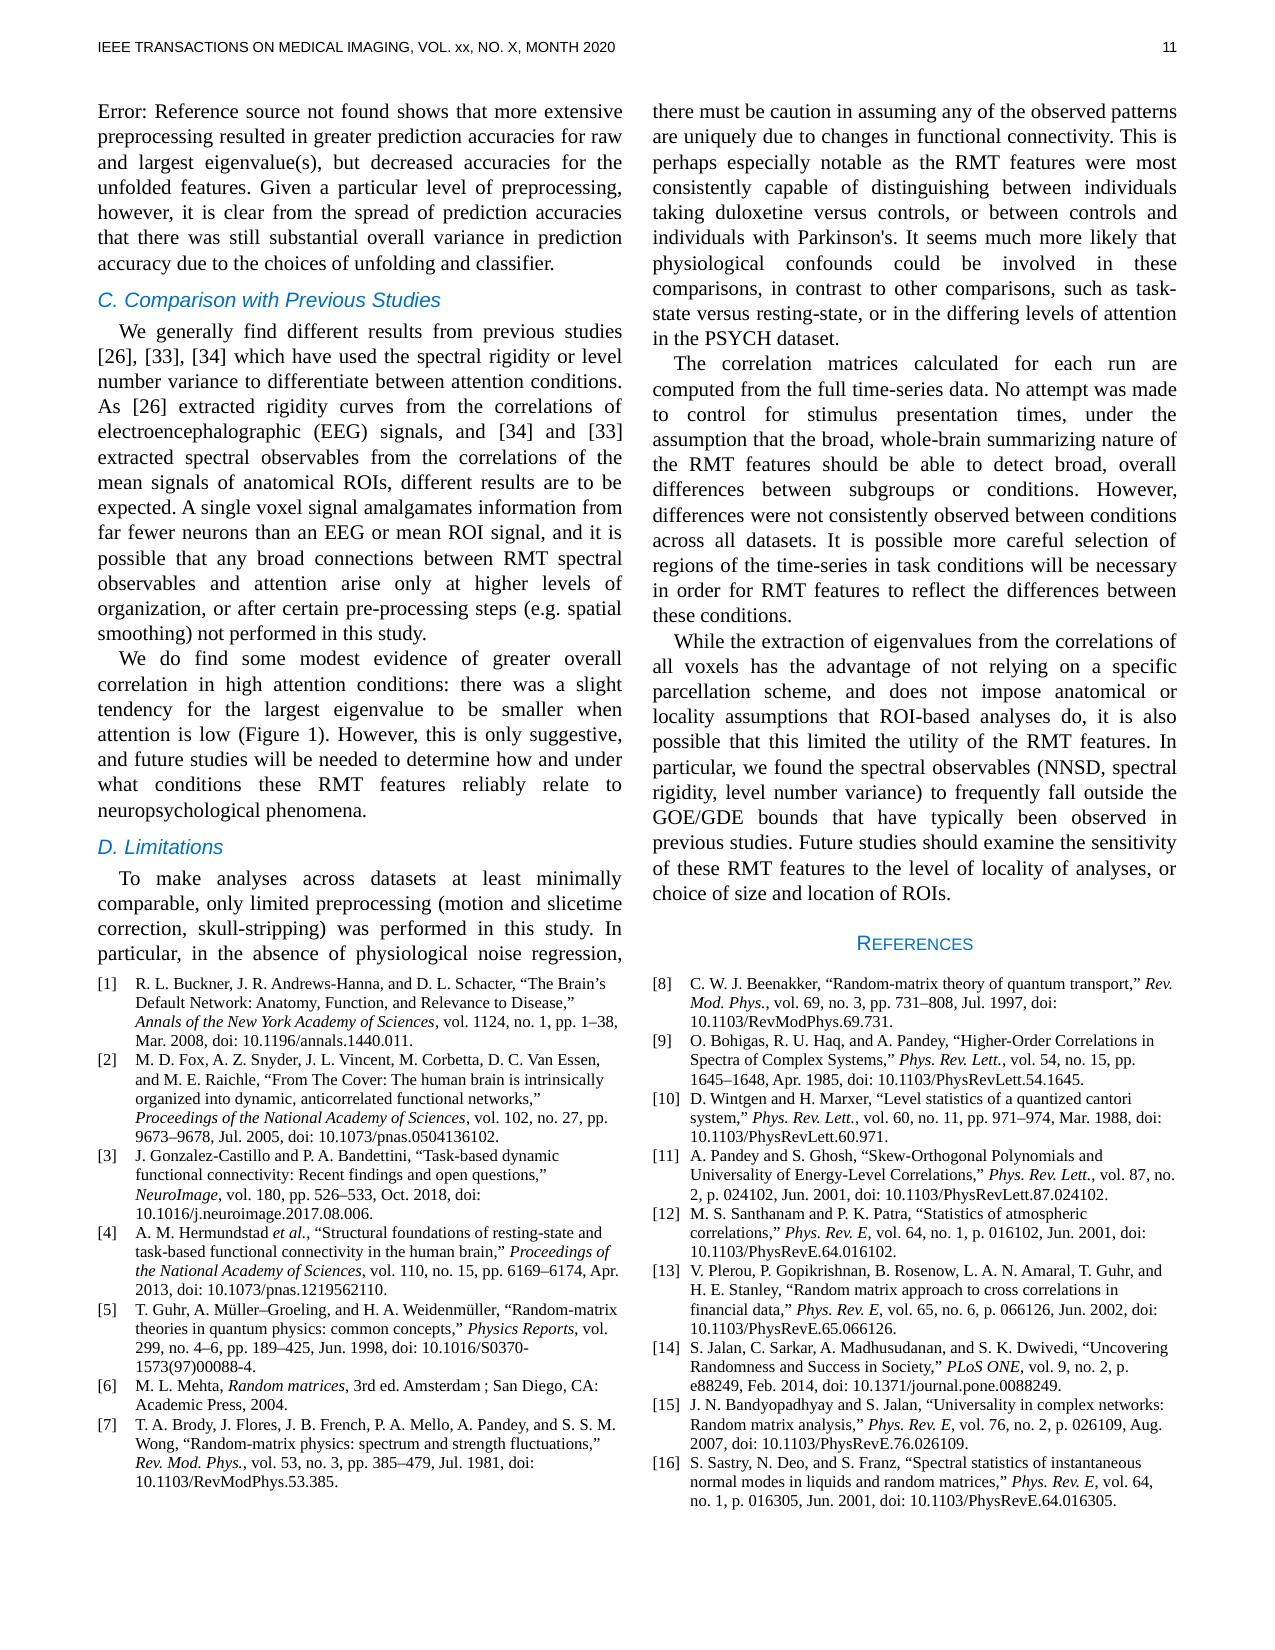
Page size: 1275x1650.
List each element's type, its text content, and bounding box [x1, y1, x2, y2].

text While the extraction of eigenvalues from the correlations of all voxels has the advantage of not relying on a specific parcellation scheme, and does not impose anatomical or locality assumptions that ROI-based analyses do, it is also possible that this limited the utility of the RMT features. In particular, we found the spectral observables (NNSD, spectral rigidity, level number variance) to frequently fall outside the GOE/GDE bounds that have typically been observed in previous studies. Future studies should examine the sensitivity of these RMT features to the level of locality of analyses, or choice of size and location of ROIs. [652, 629, 1178, 905]
subtitle References [652, 931, 1178, 955]
text To make analyses across datasets at least minimally comparable, only limited preprocessing (motion and slicetime correction, skull-stripping) was performed in this study. In particular, in the absence of physiological noise regression, [97, 866, 623, 965]
text [7] T. A. Brody, J. Flores, J. B. French, P. A. Mello, A. Pandey, and S. S. M. Wong, “Random-matrix physics: spectrum and strength fluctuations,” Rev. Mod. Phys., vol. 53, no. 3, pp. 385–479, Jul. 1981, doi: 10.1103/RevModPhys.53.385. [97, 1414, 623, 1491]
text Similar patterns were observed in the PARK dataset. Figure 2 shows that more extensive preprocessing resulted in greater prediction accuracies for raw and largest eigenvalue(s), but decreased accuracies for the unfolded features. Given a particular level of preprocessing, however, it is clear from the spread of prediction accuracies that there was still substantial overall variance in prediction accuracy due to the choices of unfolding and classifier. [97, 99, 623, 274]
text [13] V. Plerou, P. Gopikrishnan, B. Rosenow, L. A. N. Amaral, T. Guhr, and H. E. Stanley, “Random matrix approach to cross correlations in financial data,” Phys. Rev. E, vol. 65, no. 6, p. 066126, Jun. 2002, doi: 10.1103/PhysRevE.65.066126. [652, 1261, 1178, 1338]
text The correlation matrices calculated for each run are computed from the full time-series data. No attempt was made to control for stimulus presentation times, under the assumption that the broad, whole-brain summarizing nature of the RMT features should be able to detect broad, overall differences between subgroups or conditions. However, differences were not consistently observed between conditions across all datasets. It is possible more careful selection of regions of the time-series in task conditions will be necessary in order for RMT features to reflect the differences between these conditions. [652, 351, 1178, 627]
text [1] R. L. Buckner, J. R. Andrews-Hanna, and D. L. Schacter, “The Brain’s Default Network: Anatomy, Function, and Relevance to Disease,” Annals of the New York Academy of Sciences, vol. 1124, no. 1, pp. 1–38, Mar. 2008, doi: 10.1196/annals.1440.011. [97, 973, 623, 1050]
text [3] J. Gonzalez-Castillo and P. A. Bandettini, “Task-based dynamic functional connectivity: Recent findings and open questions,” NeuroImage, vol. 180, pp. 526–533, Oct. 2018, doi: 10.1016/j.neuroimage.2017.08.006. [97, 1146, 623, 1223]
text [10] D. Wintgen and H. Marxer, “Level statistics of a quantized cantori system,” Phys. Rev. Lett., vol. 60, no. 11, pp. 971–974, Mar. 1988, doi: 10.1103/PhysRevLett.60.971. [652, 1088, 1178, 1146]
subtitle D. Limitations [97, 835, 623, 859]
text [2] M. D. Fox, A. Z. Snyder, J. L. Vincent, M. Corbetta, D. C. Van Essen, and M. E. Raichle, “From The Cover: The human brain is intrinsically organized into dynamic, anticorrelated functional networks,” Proceedings of the National Academy of Sciences, vol. 102, no. 27, pp. 9673–9678, Jul. 2005, doi: 10.1073/pnas.0504136102. [97, 1050, 623, 1146]
text [15] J. N. Bandyopadhyay and S. Jalan, “Universality in complex networks: Random matrix analysis,” Phys. Rev. E, vol. 76, no. 2, p. 026109, Aug. 2007, doi: 10.1103/PhysRevE.76.026109. [652, 1395, 1178, 1453]
subtitle C. Comparison with Previous Studies [97, 288, 623, 312]
text [9] O. Bohigas, R. U. Haq, and A. Pandey, “Higher-Order Correlations in Spectra of Complex Systems,” Phys. Rev. Lett., vol. 54, no. 15, pp. 1645–1648, Apr. 1985, doi: 10.1103/PhysRevLett.54.1645. [652, 1031, 1178, 1088]
text [4] A. M. Hermundstad et al., “Structural foundations of resting-state and task-based functional connectivity in the human brain,” Proceedings of the National Academy of Sciences, vol. 110, no. 15, pp. 6169–6174, Apr. 2013, doi: 10.1073/pnas.1219562110. [97, 1223, 623, 1299]
text [16] S. Sastry, N. Deo, and S. Franz, “Spectral statistics of instantaneous normal modes in liquids and random matrices,” Phys. Rev. E, vol. 64, no. 1, p. 016305, Jun. 2001, doi: 10.1103/PhysRevE.64.016305. [652, 1453, 1178, 1510]
text [6] M. L. Mehta, Random matrices, 3rd ed. Amsterdam ; San Diego, CA: Academic Press, 2004. [97, 1376, 623, 1414]
text there must be caution in assuming any of the observed patterns are uniquely due to changes in functional connectivity. This is perhaps especially notable as the RMT features were most consistently capable of distinguishing between individuals taking duloxetine versus controls, or between controls and individuals with Parkinson's. It seems much more likely that physiological confounds could be involved in these comparisons, in contrast to other comparisons, such as task-state versus resting-state, or in the differing levels of attention in the PSYCH dataset. [652, 99, 1178, 350]
text [8] C. W. J. Beenakker, “Random-matrix theory of quantum transport,” Rev. Mod. Phys., vol. 69, no. 3, pp. 731–808, Jul. 1997, doi: 10.1103/RevModPhys.69.731. [652, 973, 1178, 1031]
text [12] M. S. Santhanam and P. K. Patra, “Statistics of atmospheric correlations,” Phys. Rev. E, vol. 64, no. 1, p. 016102, Jun. 2001, doi: 10.1103/PhysRevE.64.016102. [652, 1203, 1178, 1261]
text We do find some modest evidence of greater overall correlation in high attention conditions: there was a slight tendency for the largest eigenvalue to be smaller when attention is low (Figure 1). However, this is only suggestive, and future studies will be needed to determine how and under what conditions these RMT features reliably relate to neuropsychological phenomena. [97, 646, 623, 822]
text We generally find different results from previous studies [26], [33], [34] which have used the spectral rigidity or level number variance to differentiate between attention conditions. As [26] extracted rigidity curves from the correlations of electroencephalographic (EEG) signals, and [34] and [33] extracted spectral observables from the correlations of the mean signals of anatomical ROIs, different results are to be expected. A single voxel signal amalgamates information from far fewer neurons than an EEG or mean ROI signal, and it is possible that any broad connections between RMT spectral observables and attention arise only at higher levels of organization, or after certain pre-processing steps (e.g. spatial smoothing) not performed in this study. [97, 318, 623, 645]
text [11] A. Pandey and S. Ghosh, “Skew-Orthogonal Polynomials and Universality of Energy-Level Correlations,” Phys. Rev. Lett., vol. 87, no. 2, p. 024102, Jun. 2001, doi: 10.1103/PhysRevLett.87.024102. [652, 1146, 1178, 1203]
text [5] T. Guhr, A. Müller–Groeling, and H. A. Weidenmüller, “Random-matrix theories in quantum physics: common concepts,” Physics Reports, vol. 299, no. 4–6, pp. 189–425, Jun. 1998, doi: 10.1016/S0370-1573(97)00088-4. [97, 1299, 623, 1376]
text [14] S. Jalan, C. Sarkar, A. Madhusudanan, and S. K. Dwivedi, “Uncovering Randomness and Success in Society,” PLoS ONE, vol. 9, no. 2, p. e88249, Feb. 2014, doi: 10.1371/journal.pone.0088249. [652, 1338, 1178, 1395]
